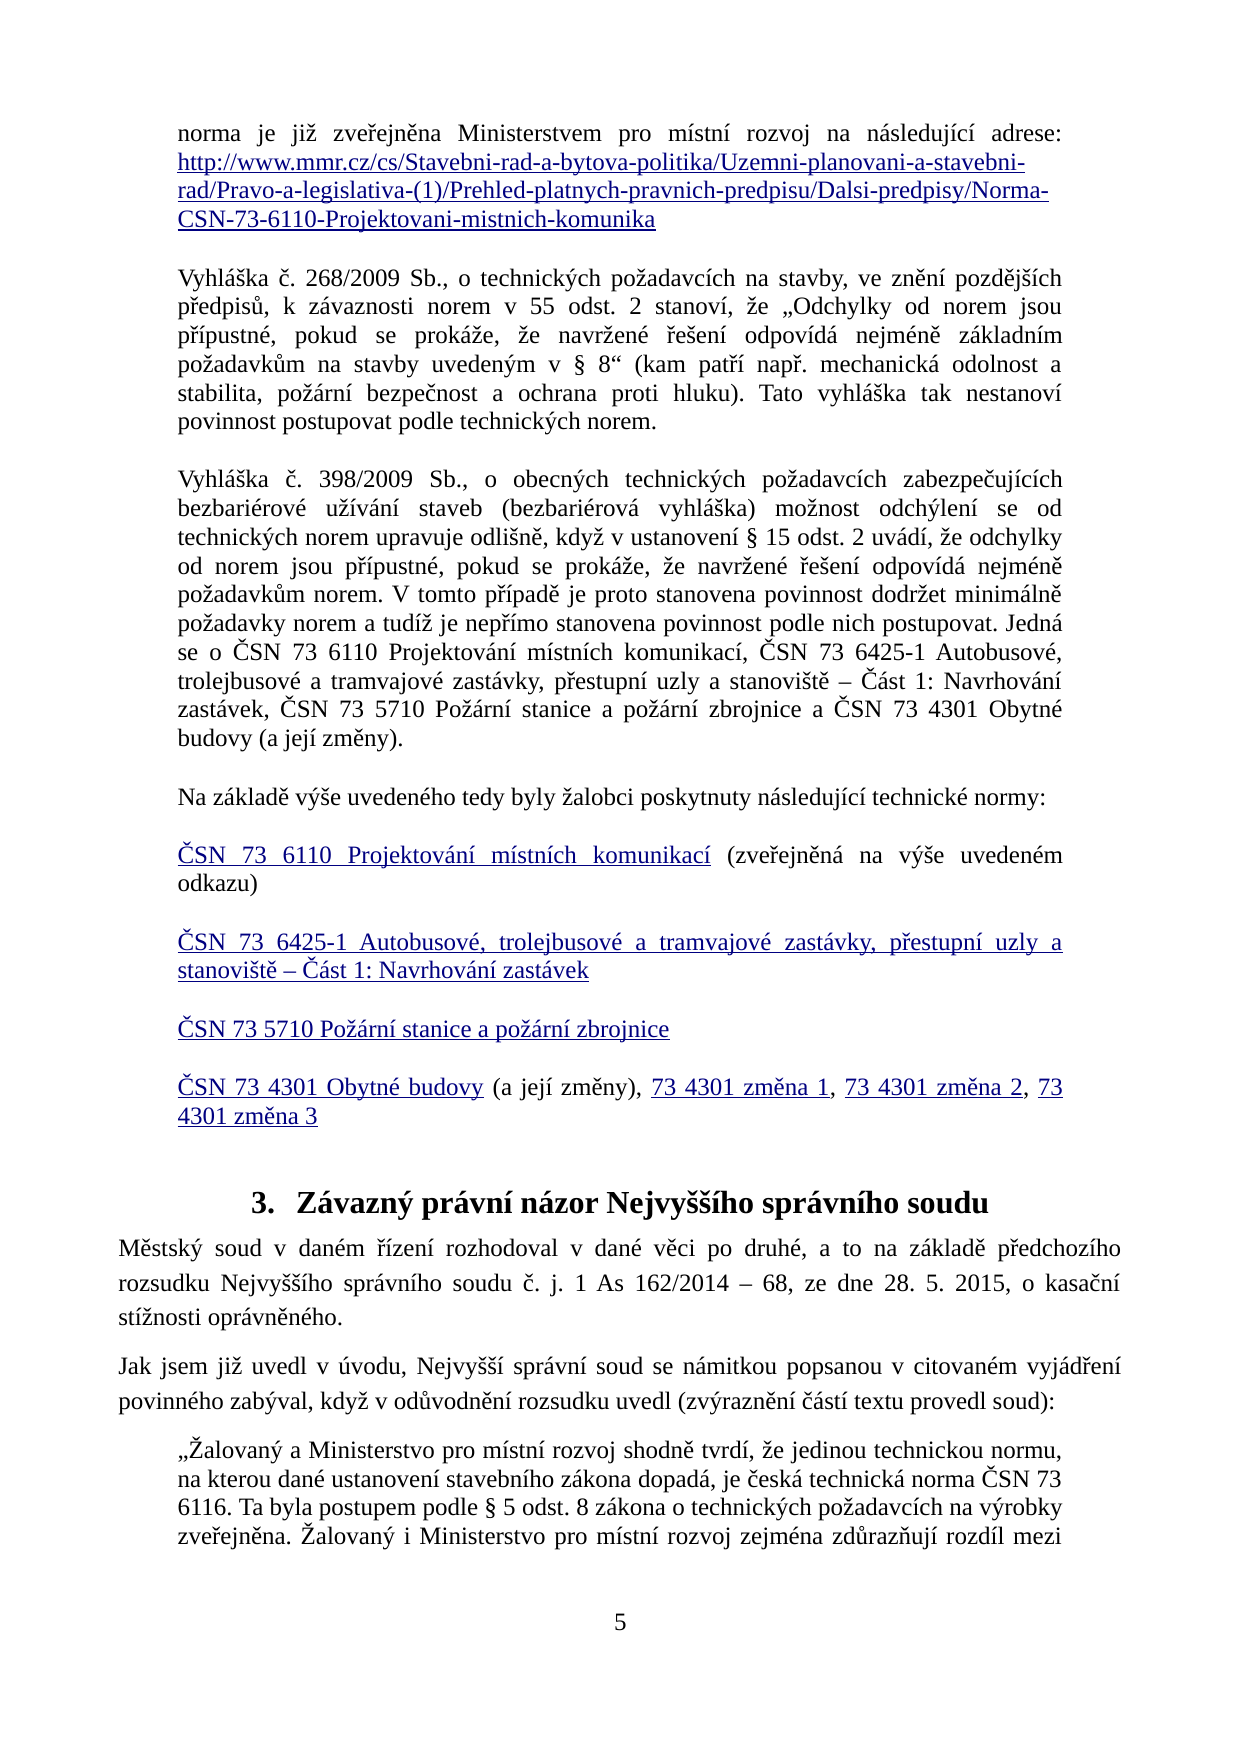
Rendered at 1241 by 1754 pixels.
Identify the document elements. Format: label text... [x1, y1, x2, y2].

text ČSN 73 5710 Požární stanice a požární zbrojnice [177, 1014, 1063, 1042]
text stanoviště – Část 1: Navrhování zastávek [177, 953, 1063, 984]
text Vyhláška č. 268/2009 Sb., o technických požadavcích na stavby, ve znění pozdějších předpisů, k závaznosti norem v 55 odst. 2 stanoví, že „Odchylky od norem jsou přípustné, pokud se prokáže, že navržené řešení odpovídá nejméně základním požadavkům na stavby uvedeným v § 8“ (kam patří např. mechanická odolnost a stabilita, požární bezpečnost a ochrana proti hluku). Tato vyhláška tak nestanoví povinnost postupovat podle technických norem. [177, 263, 1063, 435]
text Městský soud v daném řízení rozhodoval v dané věci po druhé, a to na základě předchozího rozsudku Nejvyššího správního soudu č. j. 1 As 162/2014 – 68, ze dne 28. 5. 2015, o kasační stížnosti oprávněného. [118, 1233, 1122, 1331]
text „Žalovaný a Ministerstvo pro místní rozvoj shodně tvrdí, že jedinou technickou normu, na kterou dané ustanovení stavebního zákona dopadá, je česká technická norma ČSN 73 6116. Ta byla postupem podle § 5 odst. 8 zákona o technických požadavcích na výrobky zveřejněna. Žalovaný i Ministerstvo pro místní rozvoj zejména zdůrazňují rozdíl mezi [177, 1435, 1063, 1550]
text norma je již zveřejněna Ministerstvem pro místní rozvoj na následující adrese: http://www.mmr.cz/cs/Stavebni-rad-a-bytova-politika/Uzemni-planovani-a-stavebni-rad/Pravo-a-legislativa-(1)/Prehled-platnych-pravnich-predpisu/Dalsi-predpisy/Norma-CSN-73-6110-Projektovani-mistnich-komunika [177, 118, 1063, 233]
text ČSN 73 4301 Obytné budovy (a její změny), 73 4301 změna 1, 73 4301 změna 2, 73 4301 změna 3 [177, 1072, 1063, 1129]
text Jak jsem již uvedl v úvodu, Nejvyšší správní soud se námitkou popsanou v citovaném vyjádření povinného zabýval, když v odůvodnění rozsudku uvedl (zvýraznění částí textu provedl soud): [118, 1351, 1122, 1414]
text ČSN 73 6110 Projektování místních komunikací (zveřejněná na výše uvedeném odkazu) [177, 840, 1063, 897]
subtitle Závazný právní názor Nejvyššího správního soudu [118, 1184, 1122, 1221]
text Na základě výše uvedeného tedy byly žalobci poskytnuty následující technické normy: [177, 782, 1063, 810]
text Vyhláška č. 398/2009 Sb., o obecných technických požadavcích zabezpečujících bezbariérové užívání staveb (bezbariérová vyhláška) možnost odchýlení se od technických norem upravuje odlišně, když v ustanovení § 15 odst. 2 uvádí, že odchylky od norem jsou přípustné, pokud se prokáže, že navržené řešení odpovídá nejméně požadavkům norem. V tomto případě je proto stanovena povinnost dodržet minimálně požadavky norem a tudíž je nepřímo stanovena povinnost podle nich postupovat. Jedná se o ČSN 73 6110 Projektování místních komunikací, ČSN 73 6425-1 Autobusové, trolejbusové a tramvajové zastávky, přestupní uzly a stanoviště – Část 1: Navrhování zastávek, ČSN 73 5710 Požární stanice a požární zbrojnice a ČSN 73 4301 Obytné budovy (a její změny). [177, 464, 1063, 752]
text ČSN 73 6425-1 Autobusové, trolejbusové a tramvajové zastávky, přestupní uzly a [177, 927, 1063, 952]
